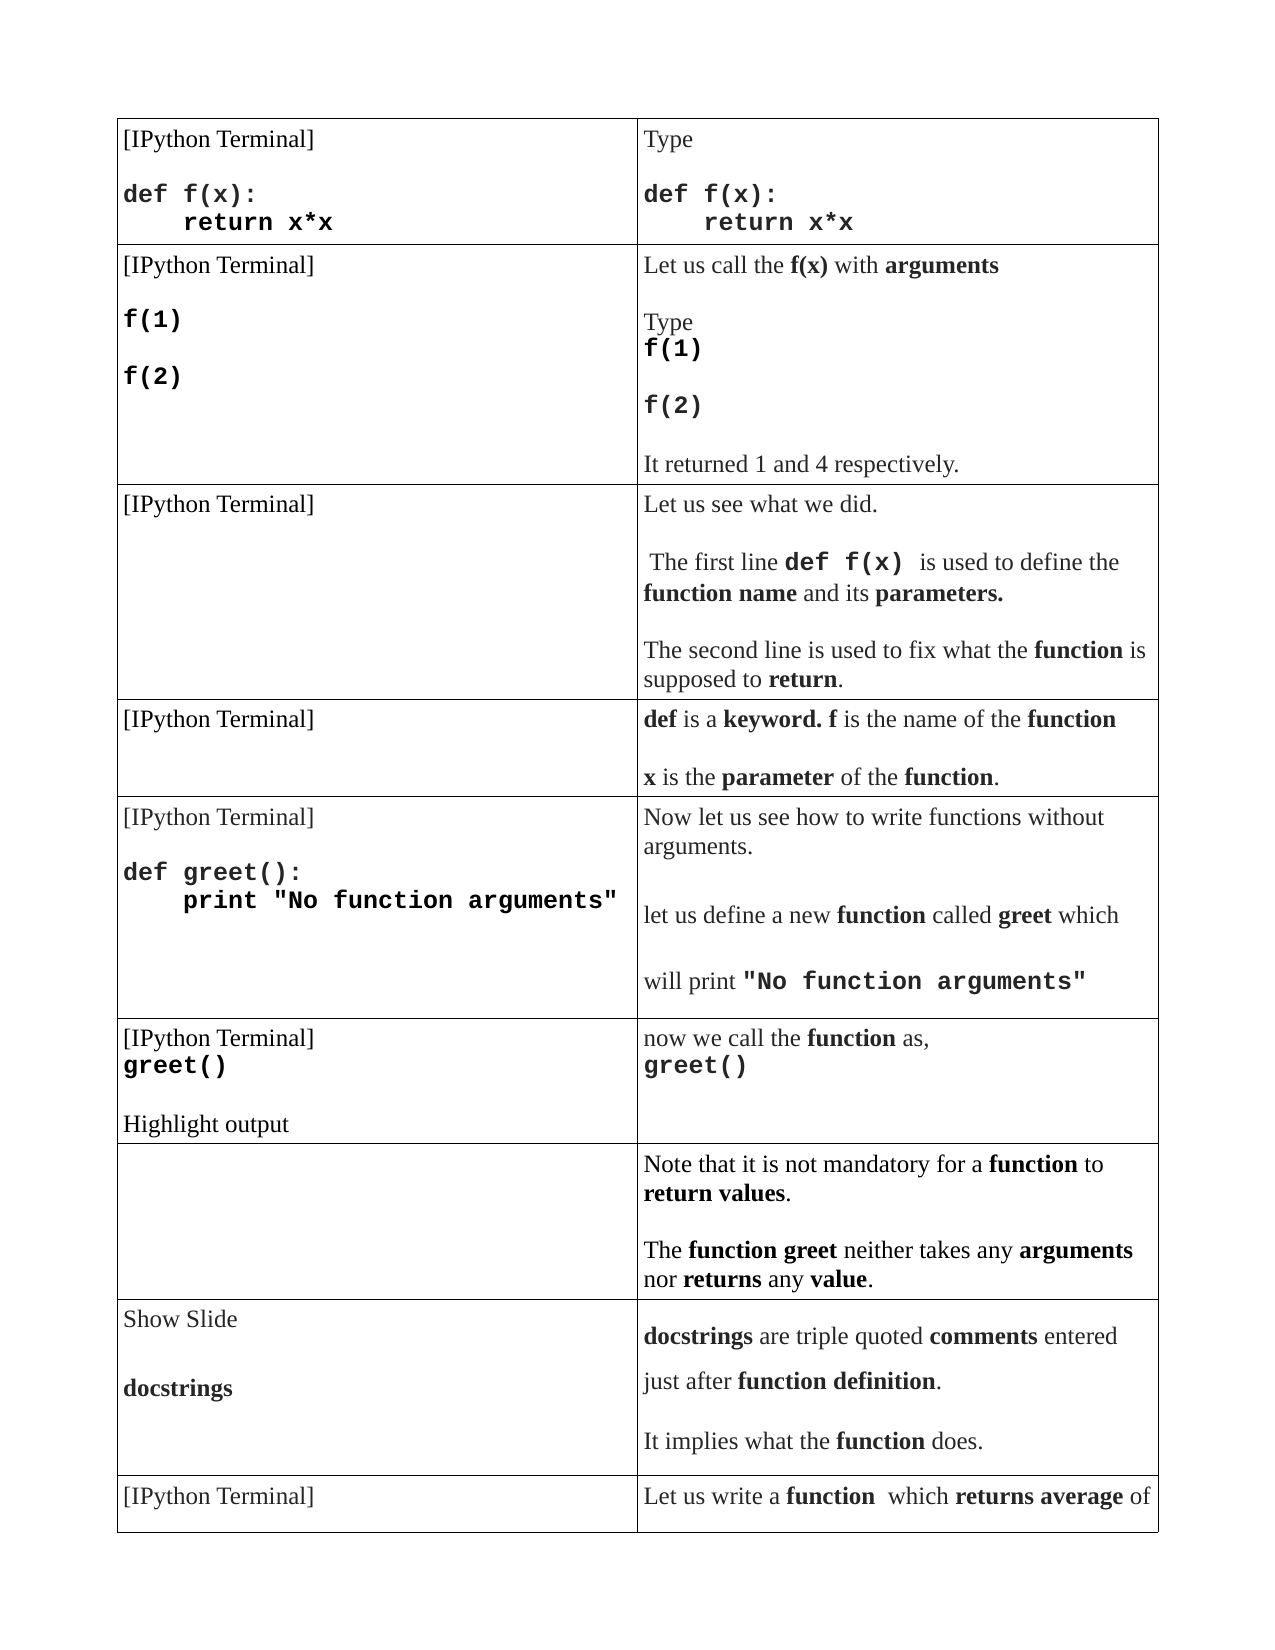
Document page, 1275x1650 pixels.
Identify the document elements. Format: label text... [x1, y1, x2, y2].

table_cell [IPython Terminal] [118, 1476, 637, 1532]
table_cell Let us see what we did. The first line def f(x) is used to define the function name and its parameters. The second line is used to fix what the function is supposed to return. [638, 485, 1158, 699]
table_cell def is a keyword. f is the name of the function x is the parameter of the function. [638, 700, 1158, 796]
table_cell Type def f(x): return x*x [638, 119, 1158, 244]
table_cell Let us write a function which returns average of [638, 1476, 1158, 1532]
table_cell [IPython Terminal] [118, 485, 637, 699]
table_cell docstrings are triple quoted comments entered just after function definition. It implies what the function does. [638, 1300, 1158, 1475]
table_cell Now let us see how to write functions without arguments. let us define a new function called greet which will print "No function arguments" [638, 797, 1158, 1018]
table_cell [IPython Terminal] greet() Highlight output [118, 1019, 637, 1143]
table_cell [IPython Terminal] f(1) f(2) [118, 245, 637, 484]
table_cell Show Slide docstrings [118, 1300, 637, 1475]
table_cell [IPython Terminal] [118, 700, 637, 796]
table_cell now we call the function as, greet() [638, 1019, 1158, 1143]
table_cell Let us call the f(x) with arguments Type f(1) f(2) It returned 1 and 4 respectively. [638, 245, 1158, 484]
table_cell [IPython Terminal] def f(x): return x*x [118, 119, 637, 244]
table_cell [IPython Terminal] def greet(): print "No function arguments" [118, 797, 637, 1018]
table_cell [118, 1144, 637, 1299]
table_cell Note that it is not mandatory for a function to return values. The function greet neither takes any arguments nor returns any value. [638, 1144, 1158, 1299]
